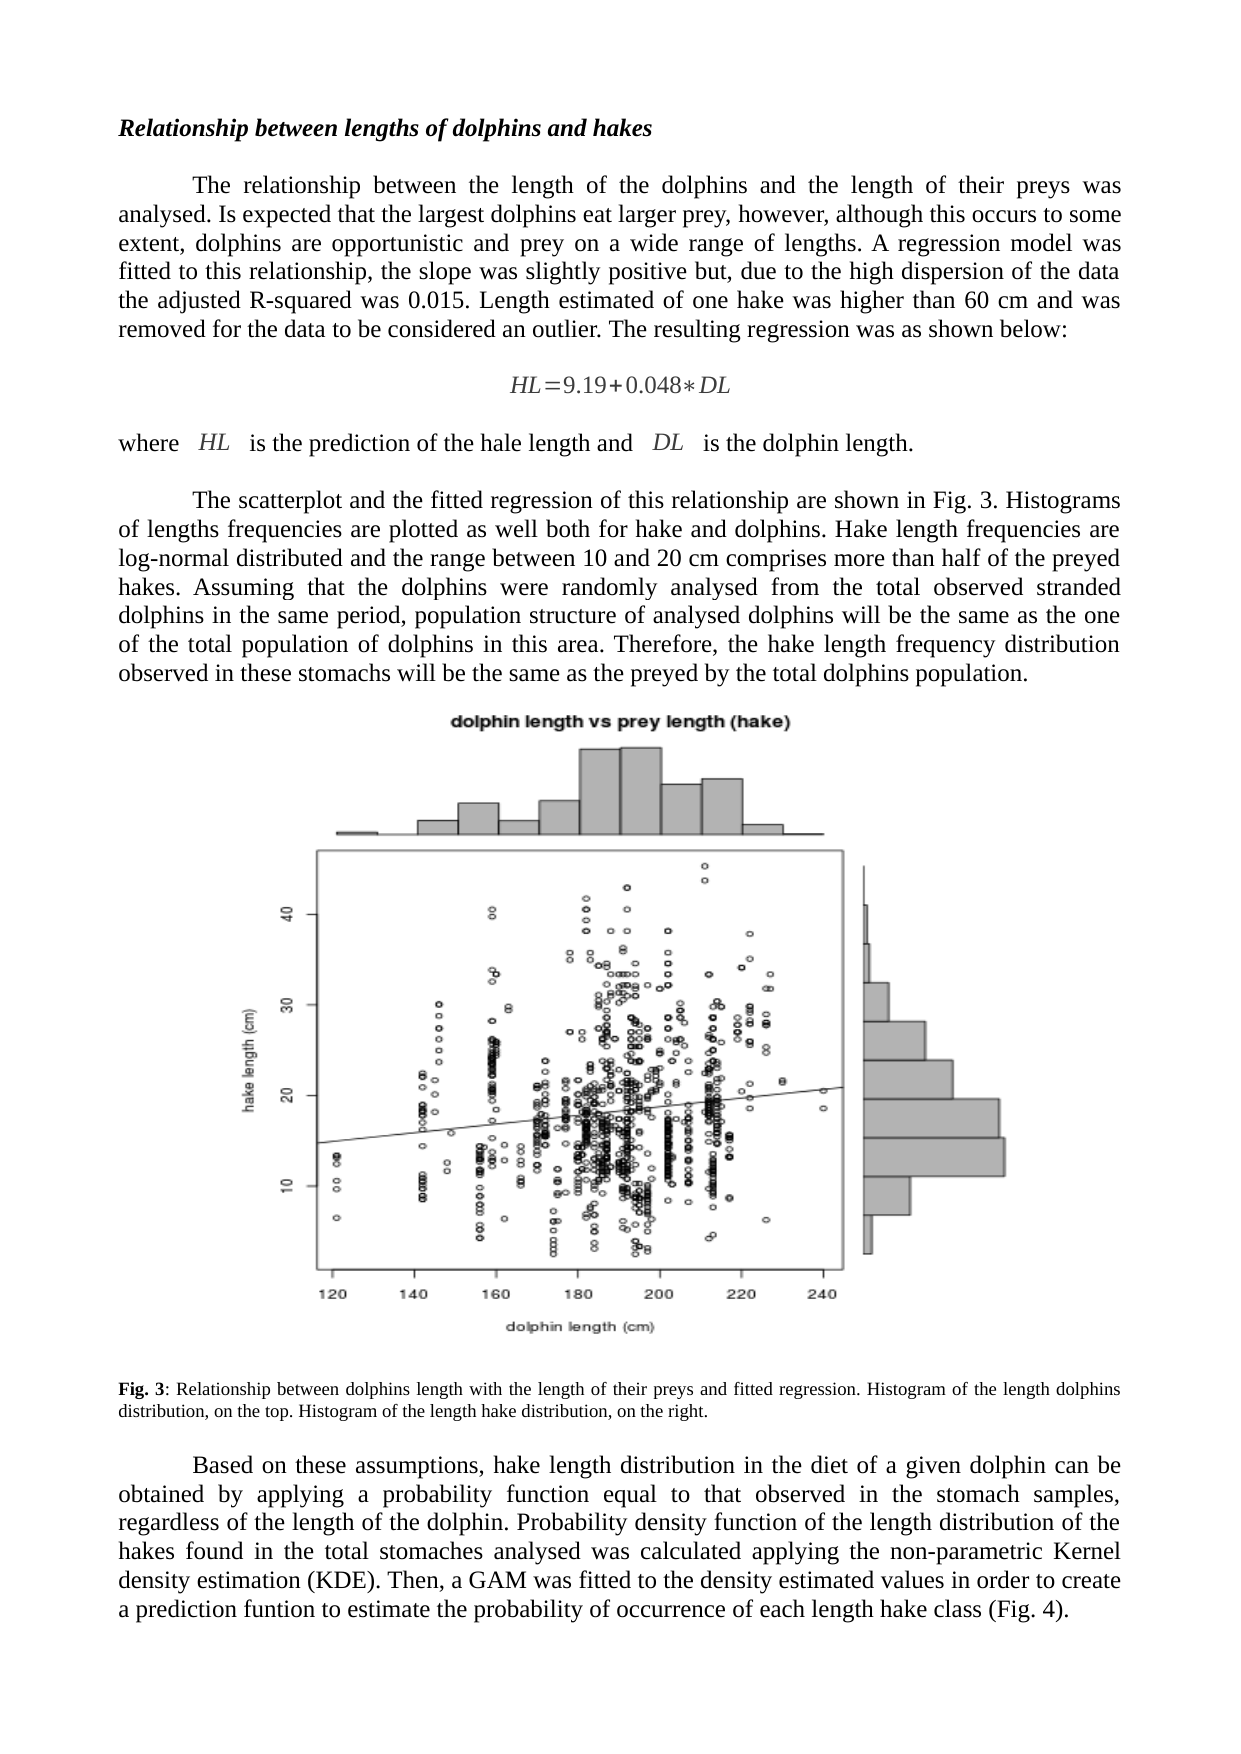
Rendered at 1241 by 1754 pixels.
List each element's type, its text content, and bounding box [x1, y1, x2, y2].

text whereis the prediction of the hale length andis the dolphin length. [118, 428, 1122, 457]
text Fig. 3: Relationship between dolphins length with the length of their preys and fitted regression. Histogram of the length dolphins distribution, on the top. Histogram of the length hake distribution, on the right. [118, 1378, 1122, 1421]
text Relationship between lengths of dolphins and hakes [118, 113, 1122, 141]
text Based on these assumptions, hake length distribution in the diet of a given dolphin can be obtained by applying a probability function equal to that observed in the stomach samples, regardless of the length of the dolphin. Probability density function of the length distribution of the hakes found in the total stomaches analysed was calculated applying the non-parametric Kernel density estimation (KDE). Then, a GAM was fitted to the density estimated values in order to create a prediction funtion to estimate the probability of occurrence of each length hake class (Fig. 4). [118, 1450, 1122, 1622]
text The relationship between the length of the dolphins and the length of their preys was analysed. Is expected that the largest dolphins eat larger prey, however, although this occurs to some extent, dolphins are opportunistic and prey on a wide range of lengths. A regression model was fitted to this relationship, the slope was slightly positive but, due to the high dispersion of the data the adjusted R-squared was 0.015. Length estimated of one hake was higher than 60 cm and was removed for the data to be considered an outlier. The resulting regression was as shown below: [118, 170, 1122, 343]
text The scatterplot and the fitted regression of this relationship are shown in Fig. 3. Histograms of lengths frequencies are plotted as well both for hake and dolphins. Hake length frequencies are log-normal distributed and the range between 10 and 20 cm comprises more than half of the preyed hakes. Assuming that the dolphins were randomly analysed from the total observed stranded dolphins in the same period, population structure of analysed dolphins will be the same as the one of the total population of dolphins in this area. Therefore, the hake length frequency distribution observed in these stomachs will be the same as the preyed by the total dolphins population. [118, 485, 1122, 687]
picture [217, 706, 1025, 1350]
